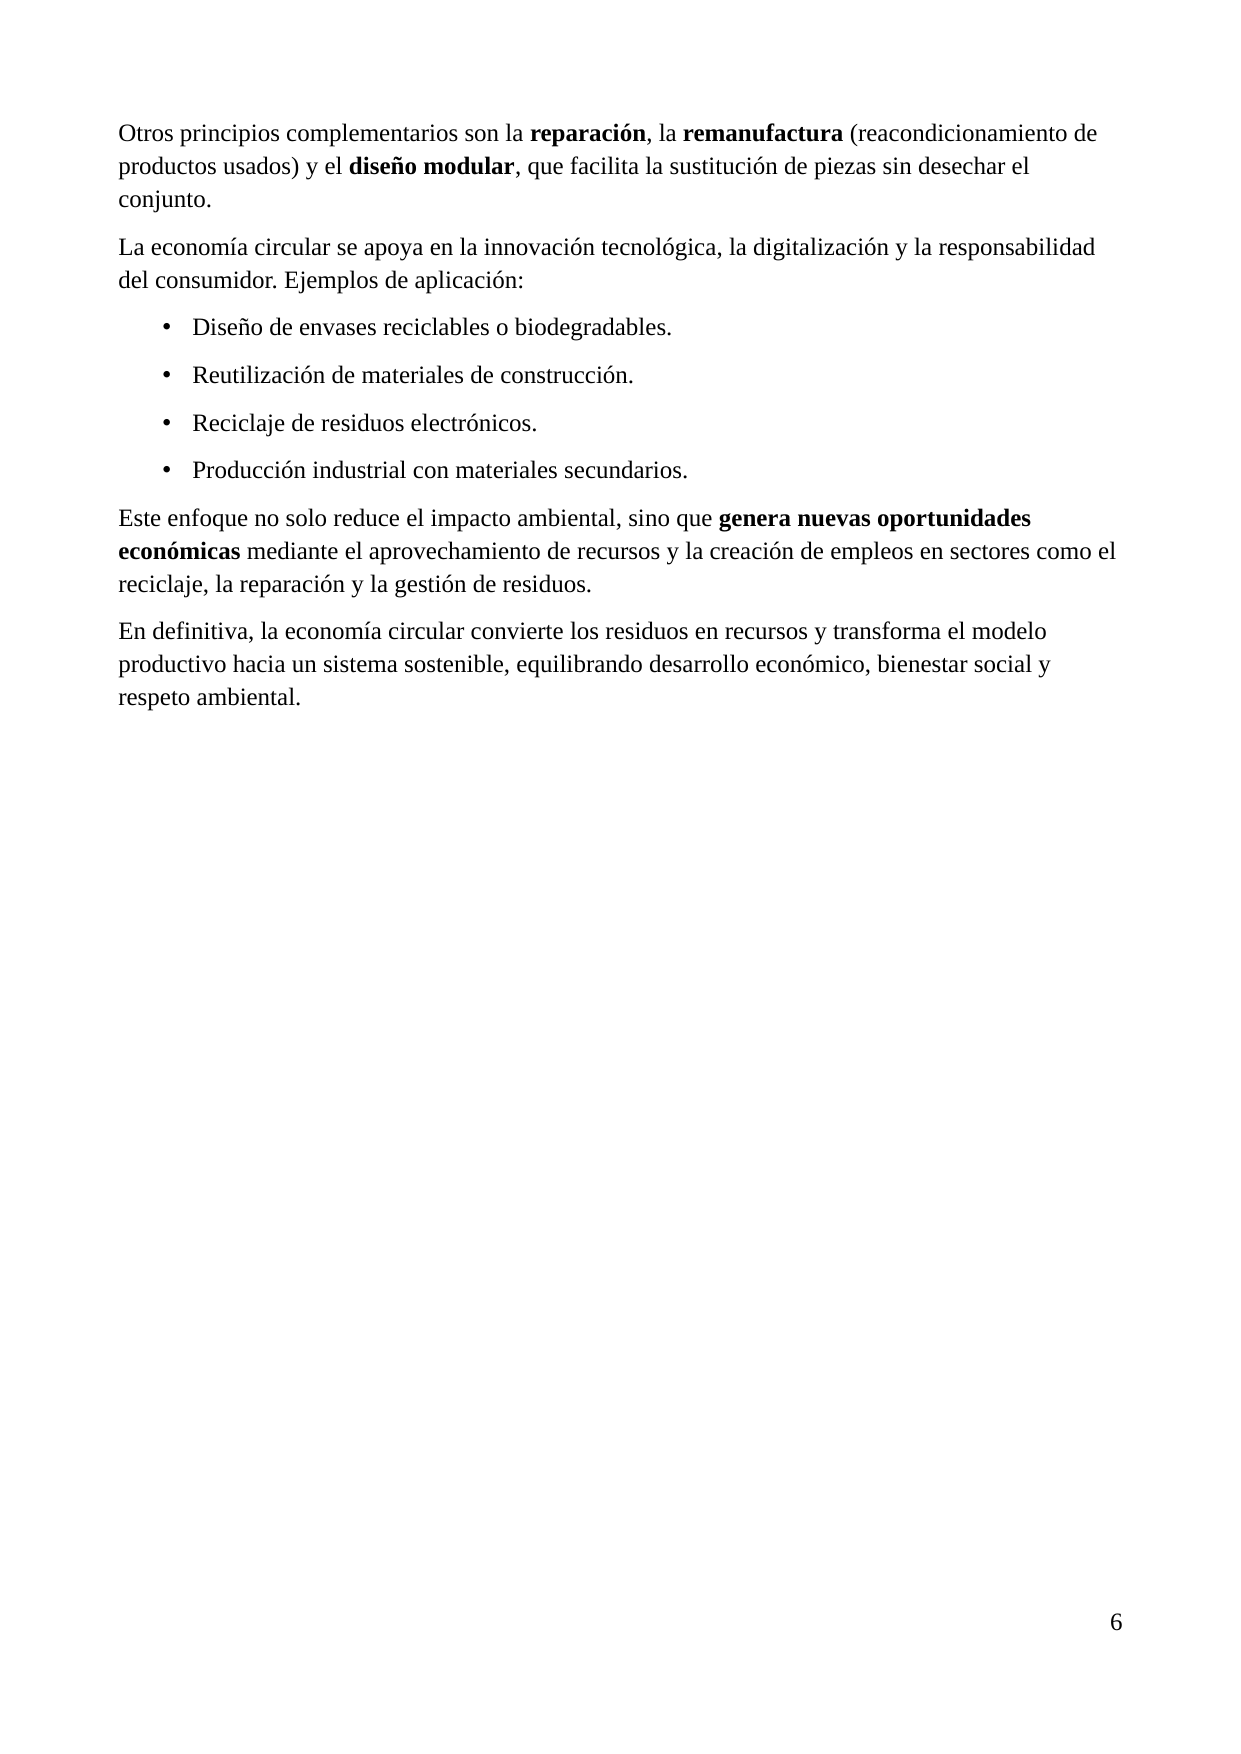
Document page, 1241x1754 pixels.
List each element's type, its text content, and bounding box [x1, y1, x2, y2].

list Producción industrial con materiales secundarios. [162, 455, 1122, 484]
text Este enfoque no solo reduce el impacto ambiental, sino que genera nuevas oportunidades económicas mediante el aprovechamiento de recursos y la creación de empleos en sectores como el reciclaje, la reparación y la gestión de residuos. [118, 503, 1122, 598]
text Otros principios complementarios son la reparación, la remanufactura (reacondicionamiento de productos usados) y el diseño modular, que facilita la sustitución de piezas sin desechar el conjunto. [118, 118, 1122, 213]
text En definitiva, la economía circular convierte los residuos en recursos y transforma el modelo productivo hacia un sistema sostenible, equilibrando desarrollo económico, bienestar social y respeto ambiental. [118, 616, 1122, 711]
list Reciclaje de residuos electrónicos. [162, 408, 1122, 436]
text La economía circular se apoya en la innovación tecnológica, la digitalización y la responsabilidad del consumidor. Ejemplos de aplicación: [118, 232, 1122, 293]
list Reutilización de materiales de construcción. [162, 360, 1122, 389]
list Diseño de envases reciclables o biodegradables. [162, 312, 1122, 341]
